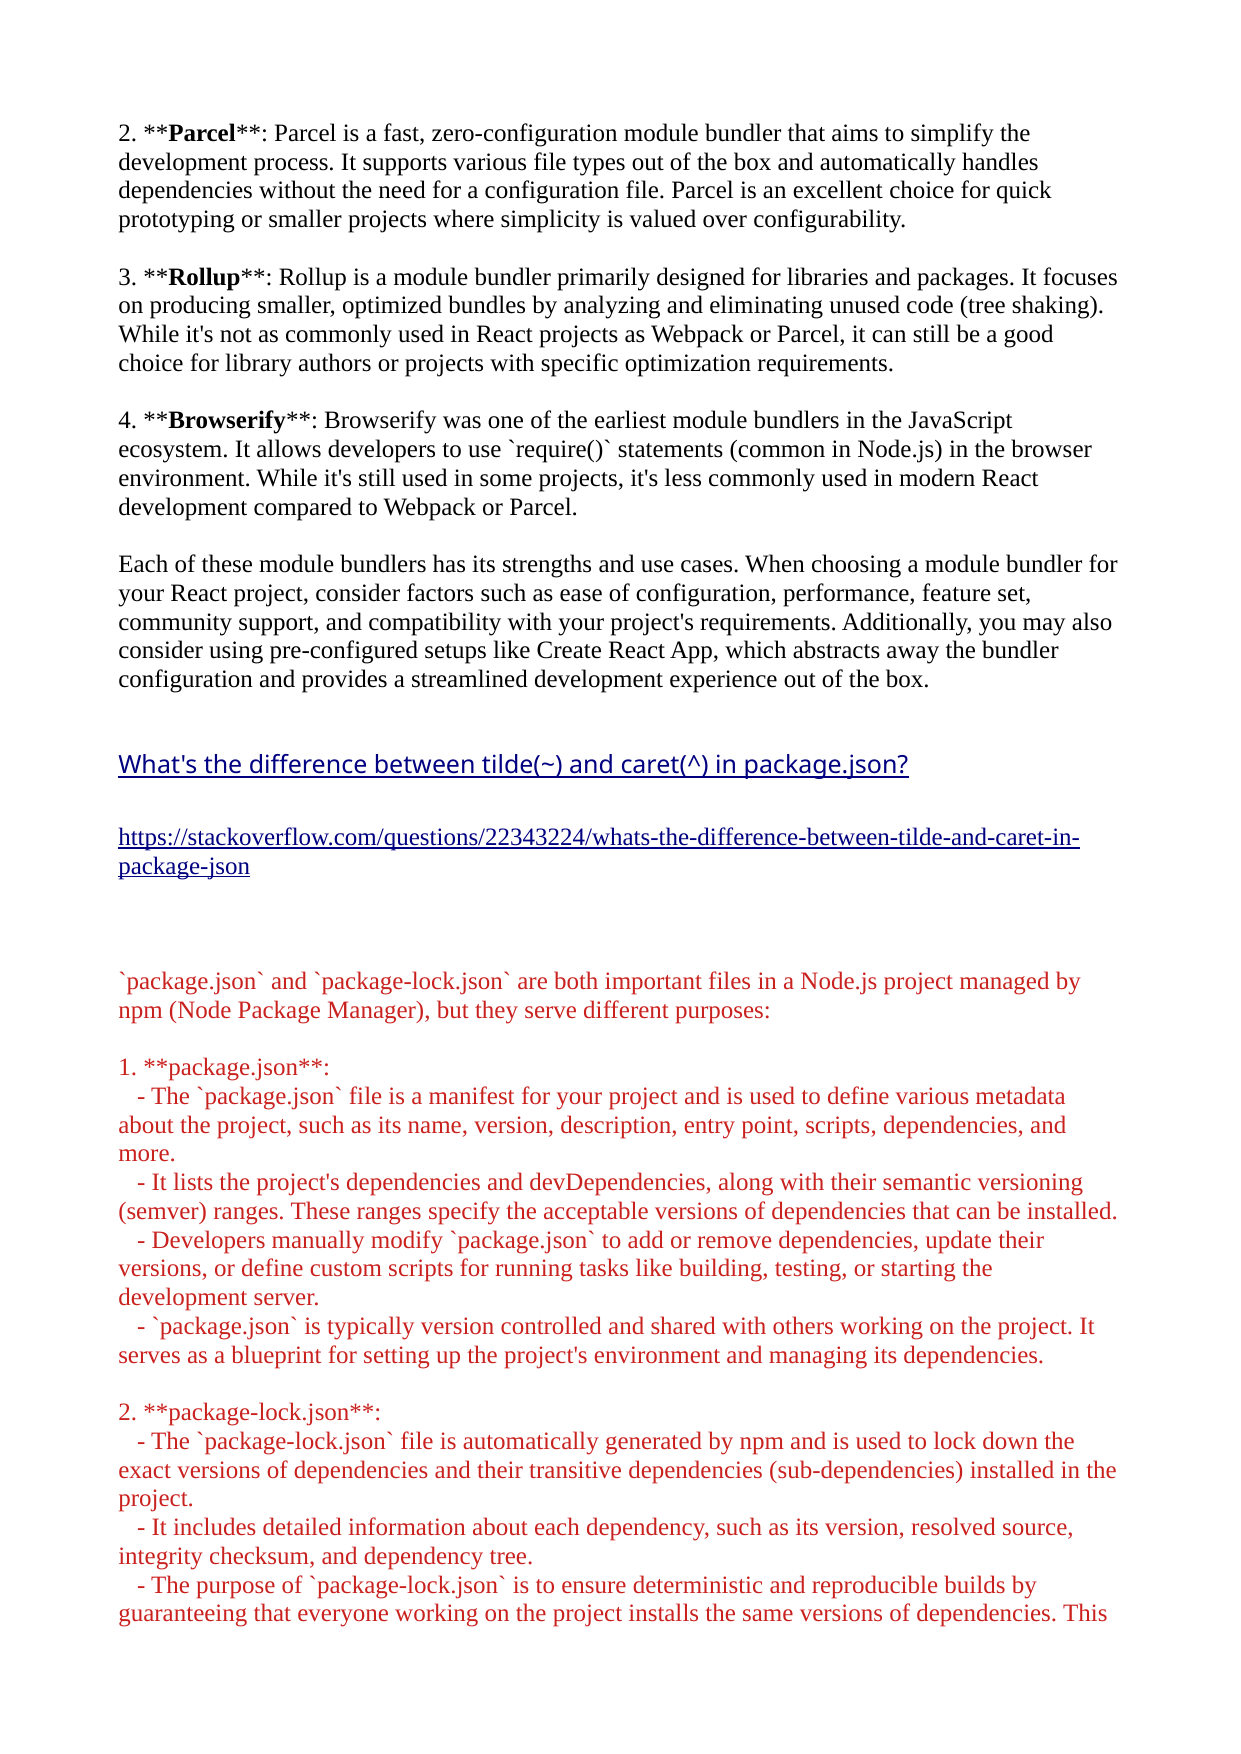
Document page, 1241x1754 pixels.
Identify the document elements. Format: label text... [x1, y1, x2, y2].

text - It includes detailed information about each dependency, such as its version, resolved source, integrity checksum, and dependency tree. [118, 1512, 1122, 1570]
text - It lists the project's dependencies and devDependencies, along with their semantic versioning (semver) ranges. These ranges specify the acceptable versions of dependencies that can be installed. [118, 1167, 1122, 1225]
text - The `package.json` file is a manifest for your project and is used to define various metadata about the project, such as its name, version, description, entry point, scripts, dependencies, and more. [118, 1081, 1122, 1167]
subtitle What's the difference between tilde(~) and caret(^) in package.json? [118, 747, 1122, 781]
text `package.json` and `package-lock.json` are both important files in a Node.js project managed by npm (Node Package Manager), but they serve different purposes: [118, 966, 1122, 1023]
text 4. **Browserify**: Browserify was one of the earliest module bundlers in the JavaScript ecosystem. It allows developers to use `require()` statements (common in Node.js) in the browser environment. While it's still used in some projects, it's less commonly used in modern React development compared to Webpack or Parcel. [118, 406, 1122, 521]
text Each of these module bundlers has its strengths and use cases. When choosing a module bundler for your React project, consider factors such as ease of configuration, performance, feature set, community support, and compatibility with your project's requirements. Additionally, you may also consider using pre-configured setups like Create React App, which abstracts away the bundler configuration and provides a streamlined development experience out of the box. [118, 549, 1122, 693]
text 3. **Rollup**: Rollup is a module bundler primarily designed for libraries and packages. It focuses on producing smaller, optimized bundles by analyzing and eliminating unused code (tree shaking). While it's not as commonly used in React projects as Webpack or Parcel, it can still be a good choice for library authors or projects with specific optimization requirements. [118, 262, 1122, 377]
text https://stackoverflow.com/questions/22343224/whats-the-difference-between-tilde-and-caret-in-package-json [118, 822, 1122, 880]
text 2. **package-lock.json**: [118, 1397, 1122, 1426]
text - The purpose of `package-lock.json` is to ensure deterministic and reproducible builds by guaranteeing that everyone working on the project installs the same versions of dependencies. This [118, 1570, 1122, 1627]
text - `package.json` is typically version controlled and shared with others working on the project. It serves as a blueprint for setting up the project's environment and managing its dependencies. [118, 1311, 1122, 1368]
text - The `package-lock.json` file is automatically generated by npm and is used to lock down the exact versions of dependencies and their transitive dependencies (sub-dependencies) installed in the project. [118, 1426, 1122, 1512]
text 1. **package.json**: [118, 1052, 1122, 1081]
text - Developers manually modify `package.json` to add or remove dependencies, update their versions, or define custom scripts for running tasks like building, testing, or starting the development server. [118, 1225, 1122, 1311]
text 2. **Parcel**: Parcel is a fast, zero-configuration module bundler that aims to simplify the development process. It supports various file types out of the box and automatically handles dependencies without the need for a configuration file. Parcel is an excellent choice for quick prototyping or smaller projects where simplicity is valued over configurability. [118, 118, 1122, 233]
